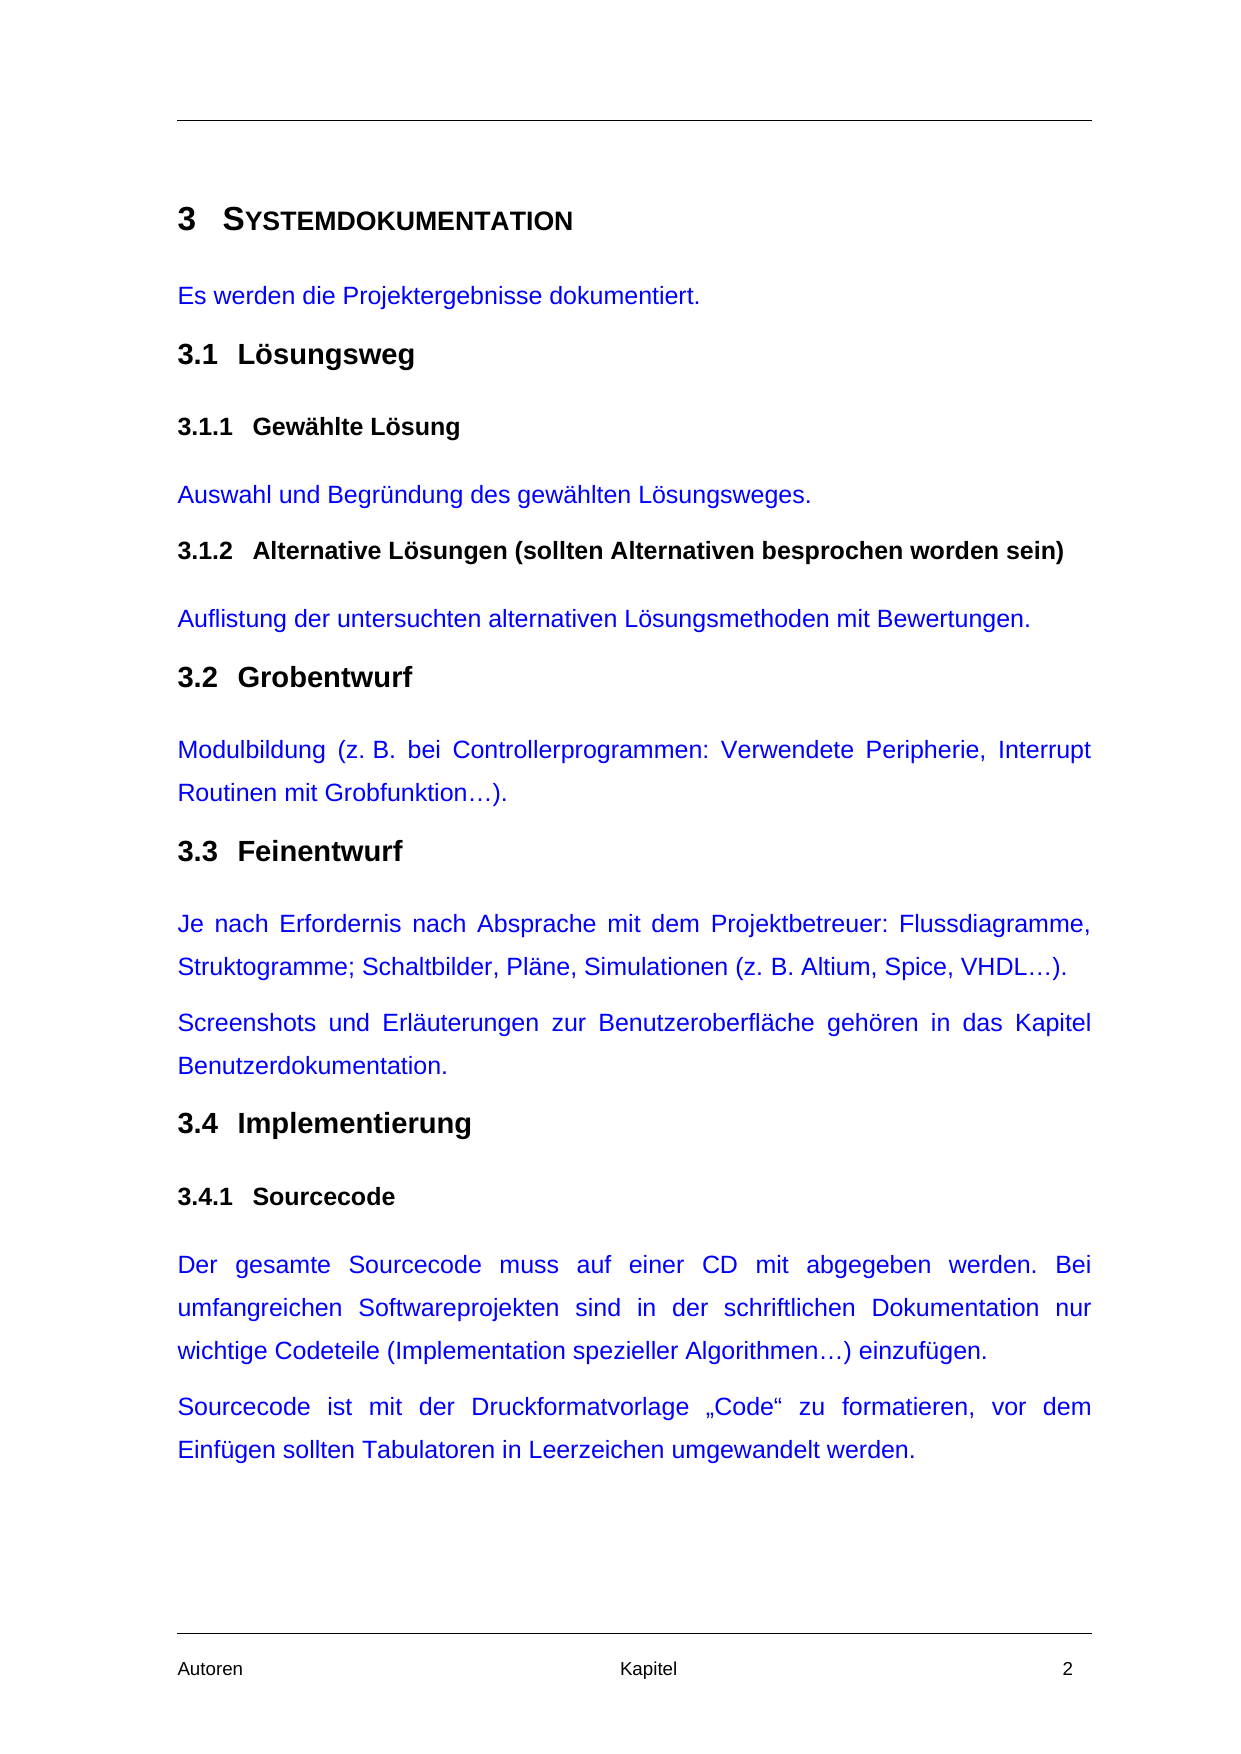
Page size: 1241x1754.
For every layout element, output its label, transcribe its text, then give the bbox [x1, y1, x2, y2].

text Screenshots und Erläuterungen zur Benutzeroberfläche gehören in das Kapitel Benutzerdokumentation. [177, 1008, 1092, 1080]
subtitle Systemdokumentation [177, 199, 1092, 237]
subtitle Grobentwurf [177, 660, 1092, 693]
text Auswahl und Begründung des gewählten Lösungsweges. [177, 480, 1092, 509]
text Es werden die Projektergebnisse dokumentiert. [177, 281, 1092, 310]
text Auflistung der untersuchten alternativen Lösungsmethoden mit Bewertungen. [177, 604, 1092, 633]
subtitle Sourcecode [177, 1182, 1092, 1211]
text Der gesamte Sourcecode muss auf einer CD mit abgegeben werden. Bei umfangreichen Softwareprojekten sind in der schriftlichen Dokumentation nur wichtige Codeteile (Implementation spezieller Algorithmen…) einzufügen. [177, 1250, 1092, 1365]
subtitle Implementierung [177, 1107, 1092, 1140]
subtitle Lösungsweg [177, 337, 1092, 370]
subtitle Alternative Lösungen (sollten Alternativen besprochen worden sein) [177, 536, 1092, 565]
subtitle Gewählte Lösung [177, 412, 1092, 441]
subtitle Feinentwurf [177, 834, 1092, 867]
text Modulbildung (z. B. bei Controllerprogrammen: Verwendete Peripherie, Interrupt Routinen mit Grobfunktion…). [177, 735, 1092, 807]
text Sourcecode ist mit der Druckformatvorlage „Code“ zu formatieren, vor dem Einfügen sollten Tabulatoren in Leerzeichen umgewandelt werden. [177, 1392, 1092, 1464]
text Je nach Erfordernis nach Absprache mit dem Projektbetreuer: Flussdiagramme, Struktogramme; Schaltbilder, Pläne, Simulationen (z. B. Altium, Spice, VHDL…). [177, 909, 1092, 981]
